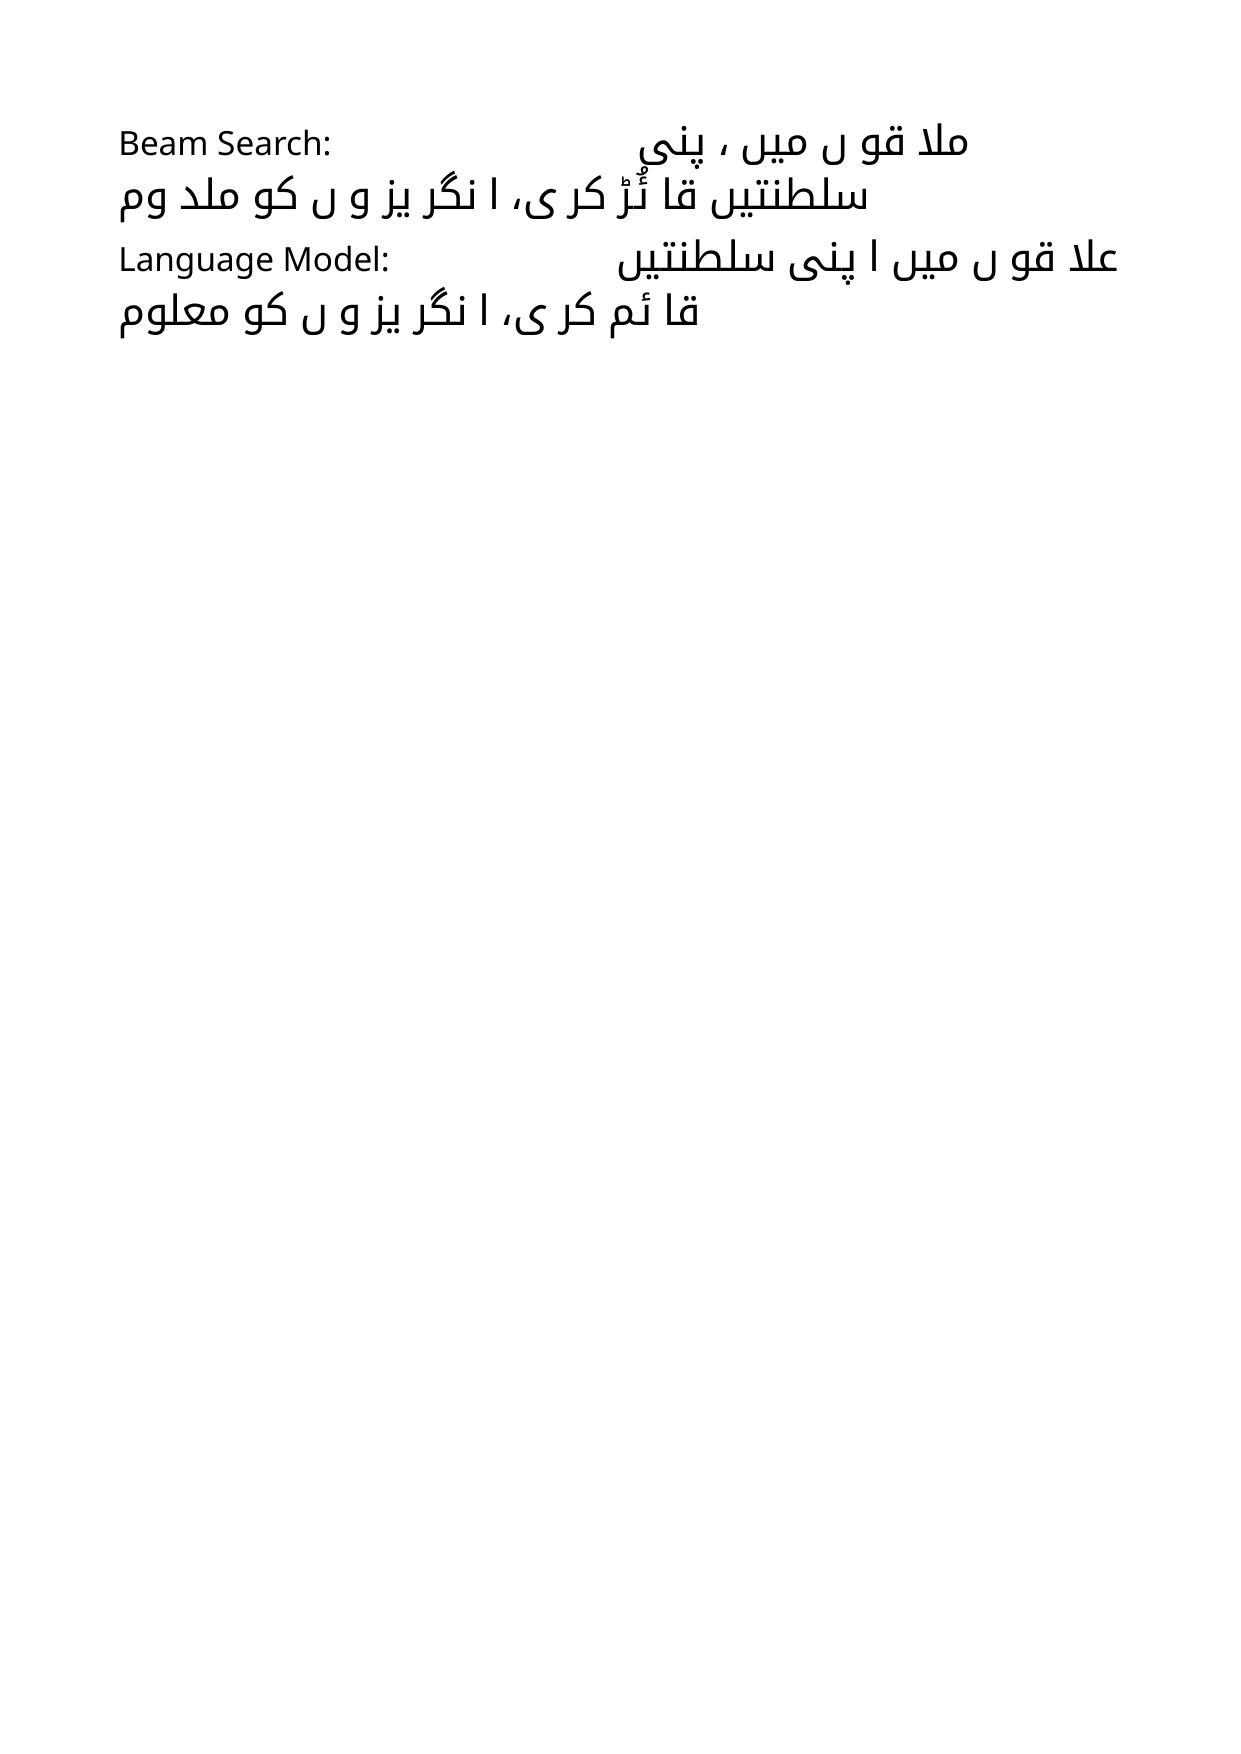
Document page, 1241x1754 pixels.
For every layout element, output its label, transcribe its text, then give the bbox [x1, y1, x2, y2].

text Language Model: علا قو ں میں ا پنی سلطنتیں قا ئم کر ی، ا نگر یز و ں کو معلوم [118, 227, 1122, 343]
text Beam Search: ملا قو ں میں ، پنی سلطنتیں قا ئُڑ کر ی، ا نگر یز و ں کو ملد وم [118, 118, 1122, 227]
